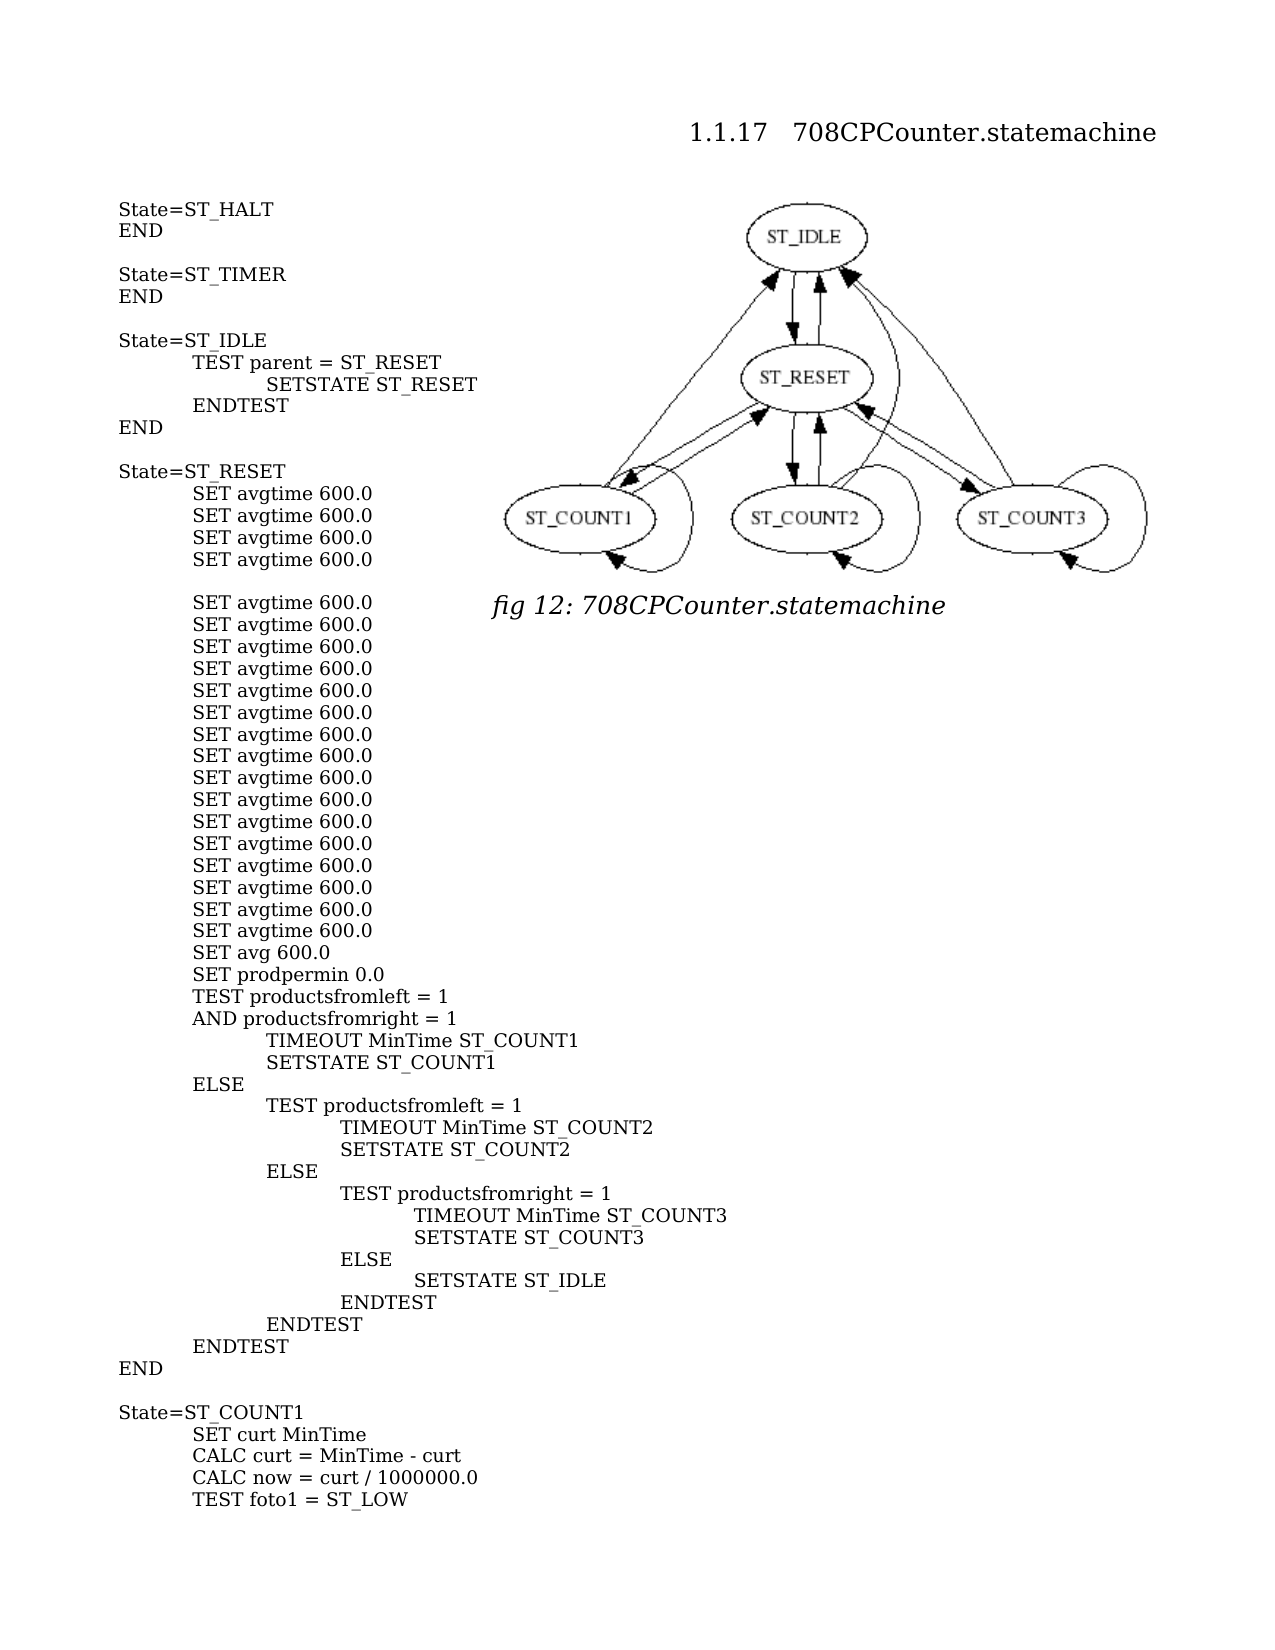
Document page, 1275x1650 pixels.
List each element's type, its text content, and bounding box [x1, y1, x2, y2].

text SET avgtime 600.0 [118, 614, 1157, 636]
text SETSTATE ST_COUNT3 [118, 1227, 1157, 1249]
text SET avgtime 600.0 [118, 767, 1157, 789]
text TEST parent = ST_RESET [118, 352, 492, 374]
text TEST productsfromright = 1 [118, 1183, 1157, 1205]
text END [118, 286, 492, 308]
text State=ST_COUNT1 [118, 1402, 1157, 1424]
text SETSTATE ST_RESET [118, 374, 492, 396]
text State=ST_RESET [118, 461, 492, 483]
text SET avgtime 600.0 [118, 833, 1157, 855]
text SETSTATE ST_COUNT2 [118, 1139, 1157, 1161]
text State=ST_IDLE [118, 330, 492, 352]
text SET avgtime 600.0 [118, 483, 492, 505]
text END [118, 417, 492, 439]
text SET avgtime 600.0 [118, 899, 1157, 921]
text SET avg 600.0 [118, 942, 1157, 964]
text TIMEOUT MinTime ST_COUNT1 [118, 1030, 1157, 1052]
text ENDTEST [118, 1292, 1157, 1314]
text ELSE [118, 1161, 1157, 1183]
text fig 12: 708CPCounter.statemachine [492, 592, 1154, 621]
text AND productsfromright = 1 [118, 1008, 1157, 1030]
text SET avgtime 600.0 [118, 811, 1157, 833]
text SET avgtime 600.0 [118, 680, 1157, 702]
picture [492, 192, 1155, 592]
text SET avgtime 600.0 [118, 921, 1157, 942]
text CALC now = curt / 1000000.0 [118, 1467, 1157, 1489]
text TEST foto1 = ST_LOW [118, 1489, 1157, 1511]
text SET avgtime 600.0 [118, 592, 492, 614]
text SET avgtime 600.0 [118, 702, 1157, 724]
text SET avgtime 600.0 [118, 549, 492, 571]
text State=ST_TIMER [118, 264, 492, 286]
text END [118, 1358, 1157, 1380]
text SET avgtime 600.0 [118, 746, 1157, 767]
text State=ST_HALT [118, 199, 492, 221]
text ENDTEST [118, 396, 492, 417]
text ENDTEST [118, 1314, 1157, 1336]
text TIMEOUT MinTime ST_COUNT3 [118, 1205, 1157, 1227]
text TEST productsfromleft = 1 [118, 986, 1157, 1008]
text ELSE [118, 1249, 1157, 1271]
text SET prodpermin 0.0 [118, 964, 1157, 986]
text ENDTEST [118, 1336, 1157, 1358]
text SET avgtime 600.0 [118, 505, 492, 527]
text SET avgtime 600.0 [118, 658, 1157, 680]
text SET avgtime 600.0 [118, 789, 1157, 811]
text SET avgtime 600.0 [118, 527, 492, 549]
text CALC curt = MinTime - curt [118, 1446, 1157, 1467]
text END [118, 221, 492, 242]
text SET avgtime 600.0 [118, 855, 1157, 877]
text SETSTATE ST_COUNT1 [118, 1052, 1157, 1074]
text SET avgtime 600.0 [118, 877, 1157, 899]
text SETSTATE ST_IDLE [118, 1271, 1157, 1292]
text TIMEOUT MinTime ST_COUNT2 [118, 1117, 1157, 1139]
text ELSE [118, 1074, 1157, 1096]
text SET avgtime 600.0 [118, 724, 1157, 746]
text SET avgtime 600.0 [118, 636, 1157, 658]
text SET curt MinTime [118, 1424, 1157, 1446]
text TEST productsfromleft = 1 [118, 1096, 1157, 1117]
